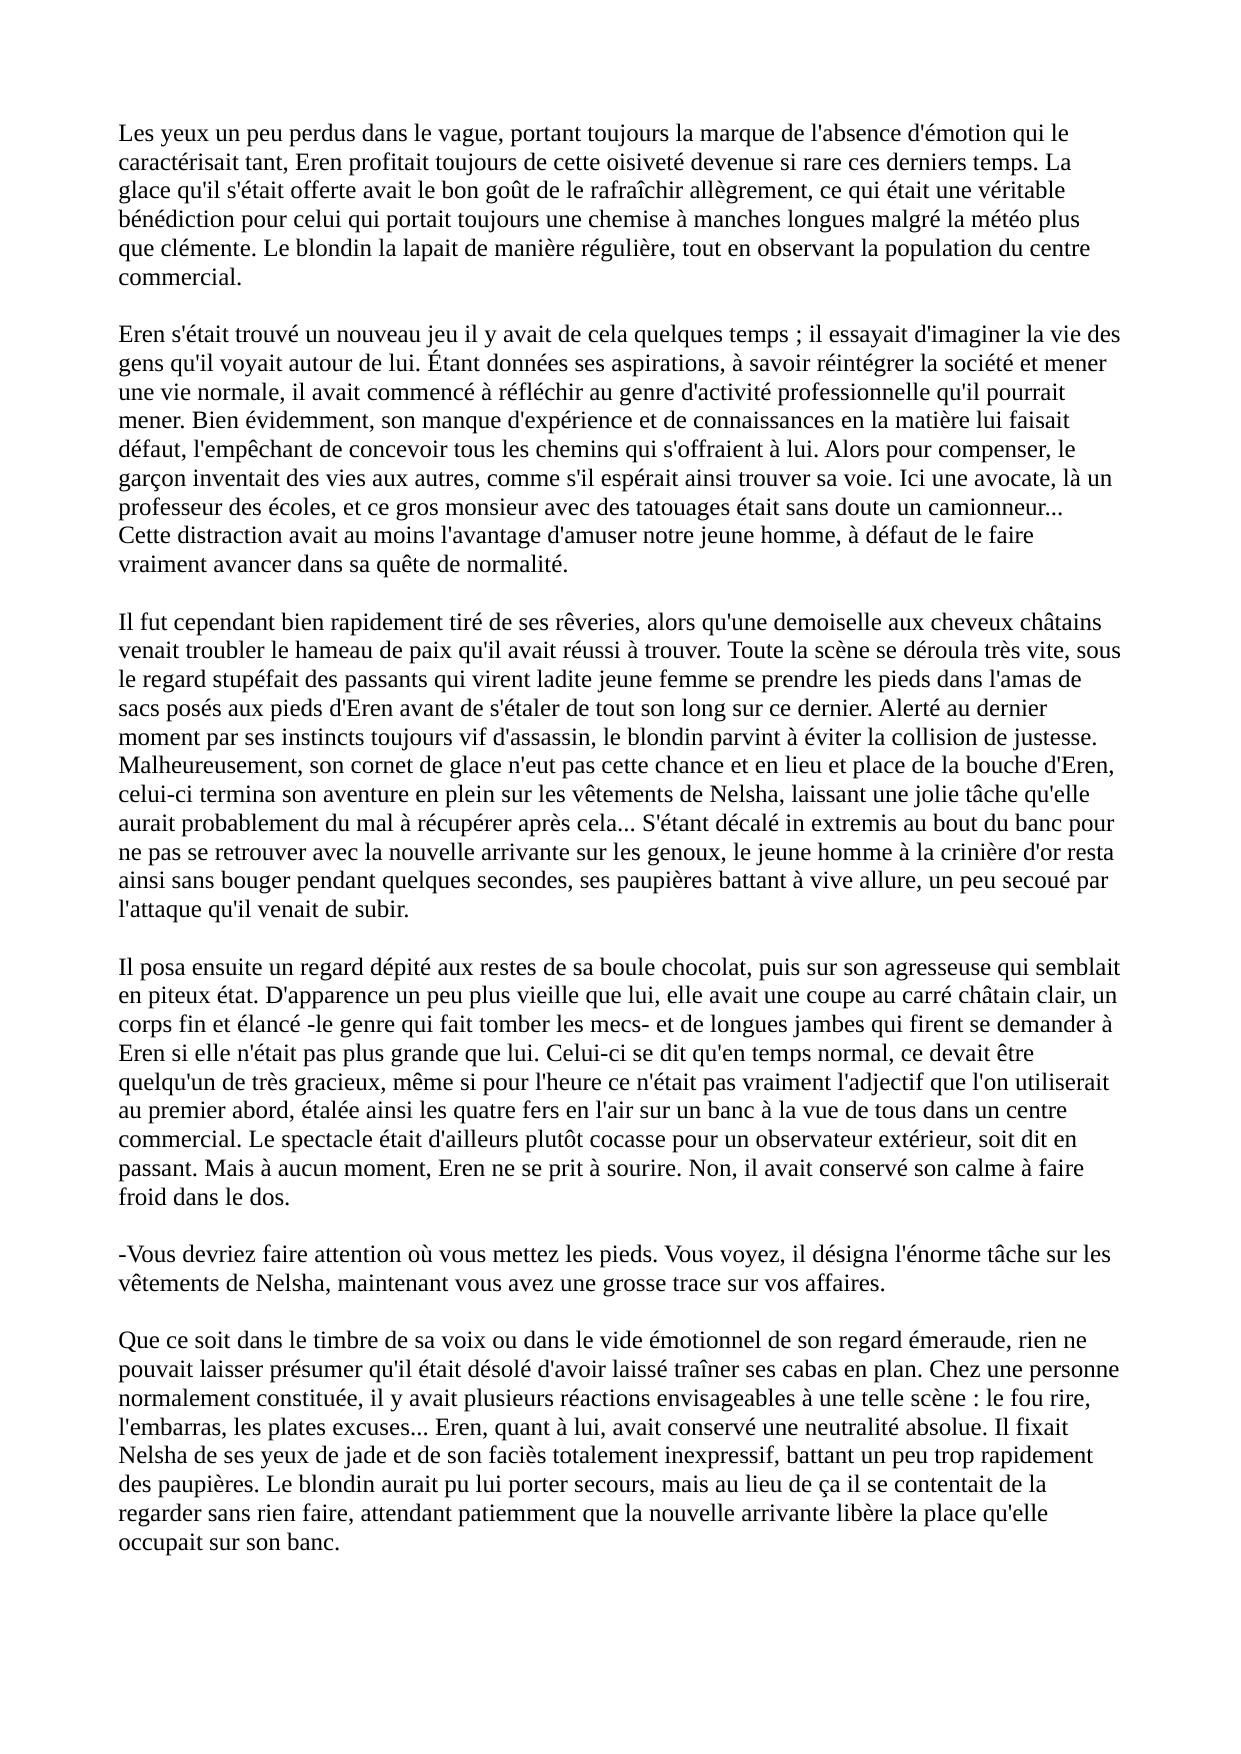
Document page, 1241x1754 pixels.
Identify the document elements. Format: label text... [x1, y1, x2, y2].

text Eren s'était trouvé un nouveau jeu il y avait de cela quelques temps ; il essayait d'imaginer la vie des gens qu'il voyait autour de lui. Étant données ses aspirations, à savoir réintégrer la société et mener une vie normale, il avait commencé à réfléchir au genre d'activité professionnelle qu'il pourrait mener. Bien évidemment, son manque d'expérience et de connaissances en la matière lui faisait défaut, l'empêchant de concevoir tous les chemins qui s'offraient à lui. Alors pour compenser, le garçon inventait des vies aux autres, comme s'il espérait ainsi trouver sa voie. Ici une avocate, là un professeur des écoles, et ce gros monsieur avec des tatouages était sans doute un camionneur... Cette distraction avait au moins l'avantage d'amuser notre jeune homme, à défaut de le faire vraiment avancer dans sa quête de normalité. [118, 319, 1122, 578]
text Les yeux un peu perdus dans le vague, portant toujours la marque de l'absence d'émotion qui le caractérisait tant, Eren profitait toujours de cette oisiveté devenue si rare ces derniers temps. La glace qu'il s'était offerte avait le bon goût de le rafraîchir allègrement, ce qui était une véritable bénédiction pour celui qui portait toujours une chemise à manches longues malgré la météo plus que clémente. Le blondin la lapait de manière régulière, tout en observant la population du centre commercial. [118, 118, 1122, 291]
text Il posa ensuite un regard dépité aux restes de sa boule chocolat, puis sur son agresseuse qui semblait en piteux état. D'apparence un peu plus vieille que lui, elle avait une coupe au carré châtain clair, un corps fin et élancé -le genre qui fait tomber les mecs- et de longues jambes qui firent se demander à Eren si elle n'était pas plus grande que lui. Celui-ci se dit qu'en temps normal, ce devait être quelqu'un de très gracieux, même si pour l'heure ce n'était pas vraiment l'adjectif que l'on utiliserait au premier abord, étalée ainsi les quatre fers en l'air sur un banc à la vue de tous dans un centre commercial. Le spectacle était d'ailleurs plutôt cocasse pour un observateur extérieur, soit dit en passant. Mais à aucun moment, Eren ne se prit à sourire. Non, il avait conservé son calme à faire froid dans le dos. [118, 952, 1122, 1211]
text Il fut cependant bien rapidement tiré de ses rêveries, alors qu'une demoiselle aux cheveux châtains venait troubler le hameau de paix qu'il avait réussi à trouver. Toute la scène se déroula très vite, sous le regard stupéfait des passants qui virent ladite jeune femme se prendre les pieds dans l'amas de sacs posés aux pieds d'Eren avant de s'étaler de tout son long sur ce dernier. Alerté au dernier moment par ses instincts toujours vif d'assassin, le blondin parvint à éviter la collision de justesse. Malheureusement, son cornet de glace n'eut pas cette chance et en lieu et place de la bouche d'Eren, celui-ci termina son aventure en plein sur les vêtements de Nelsha, laissant une jolie tâche qu'elle aurait probablement du mal à récupérer après cela... S'étant décalé in extremis au bout du banc pour ne pas se retrouver avec la nouvelle arrivante sur les genoux, le jeune homme à la crinière d'or resta ainsi sans bouger pendant quelques secondes, ses paupières battant à vive allure, un peu secoué par l'attaque qu'il venait de subir. [118, 607, 1122, 923]
text -Vous devriez faire attention où vous mettez les pieds. Vous voyez, il désigna l'énorme tâche sur les vêtements de Nelsha, maintenant vous avez une grosse trace sur vos affaires. [118, 1239, 1122, 1297]
text Que ce soit dans le timbre de sa voix ou dans le vide émotionnel de son regard émeraude, rien ne pouvait laisser présumer qu'il était désolé d'avoir laissé traîner ses cabas en plan. Chez une personne normalement constituée, il y avait plusieurs réactions envisageables à une telle scène : le fou rire, l'embarras, les plates excuses... Eren, quant à lui, avait conservé une neutralité absolue. Il fixait Nelsha de ses yeux de jade et de son faciès totalement inexpressif, battant un peu trop rapidement des paupières. Le blondin aurait pu lui porter secours, mais au lieu de ça il se contentait de la regarder sans rien faire, attendant patiemment que la nouvelle arrivante libère la place qu'elle occupait sur son banc. [118, 1326, 1122, 1556]
